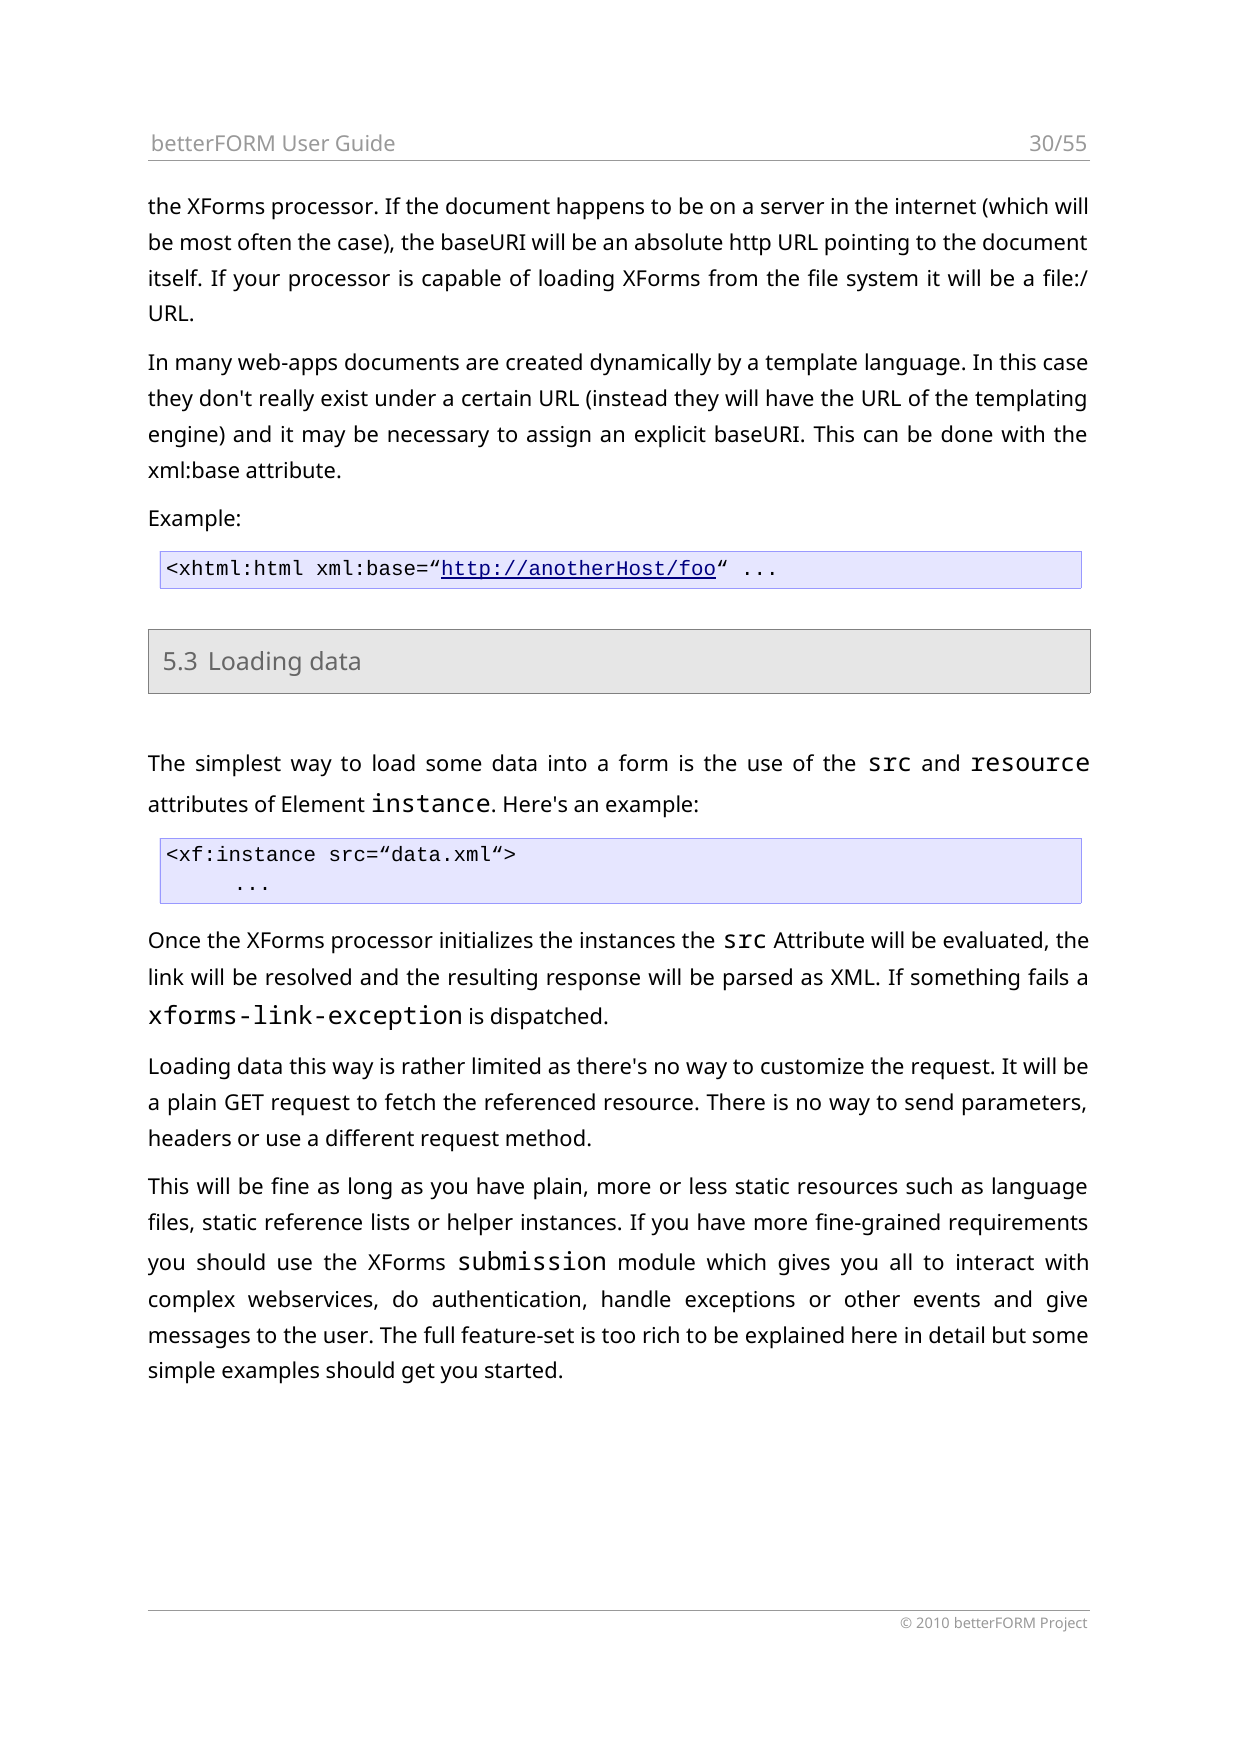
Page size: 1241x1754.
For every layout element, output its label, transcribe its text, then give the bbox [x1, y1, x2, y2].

text The simplest way to load some data into a form is the use of the src and resource attributes of Element instance. Here's an example: [148, 745, 1090, 820]
text In many web-apps documents are created dynamically by a template language. In this case they don't really exist under a certain URL (instead they will have the URL of the templating engine) and it may be necessary to assign an explicit baseURI. This can be done with the xml:base attribute. [148, 347, 1090, 484]
text Loading data this way is rather limited as there's no way to customize the request. It will be a plain GET request to fetch the referenced resource. There is no way to send parameters, headers or use a different request method. [148, 1051, 1090, 1152]
text Once the XForms processor initializes the instances the src Attribute will be evaluated, the link will be resolved and the resulting response will be parsed as XML. If something fails a xforms-link-exception is dispatched. [148, 922, 1090, 1032]
subtitle Loading data [149, 630, 1090, 693]
text <xf:instance src=“data.xml“> ... [161, 839, 1081, 903]
text Example: [148, 503, 1090, 533]
text This will be fine as long as you have plain, more or less static resources such as language files, static reference lists or helper instances. If you have more fine-grained requirements you should use the XForms submission module which gives you all to interact with complex webservices, do authentication, handle exceptions or other events and give messages to the user. The full feature-set is too rich to be explained here in detail but some simple examples should get you started. [148, 1171, 1090, 1385]
text the XForms processor. If the document happens to be on a server in the internet (which will be most often the case), the baseURI will be an absolute http URL pointing to the document itself. If your processor is capable of loading XForms from the file system it will be a file:/ URL. [148, 191, 1090, 328]
text <xhtml:html xml:base=“http://anotherHost/foo“ ... [161, 552, 1081, 588]
